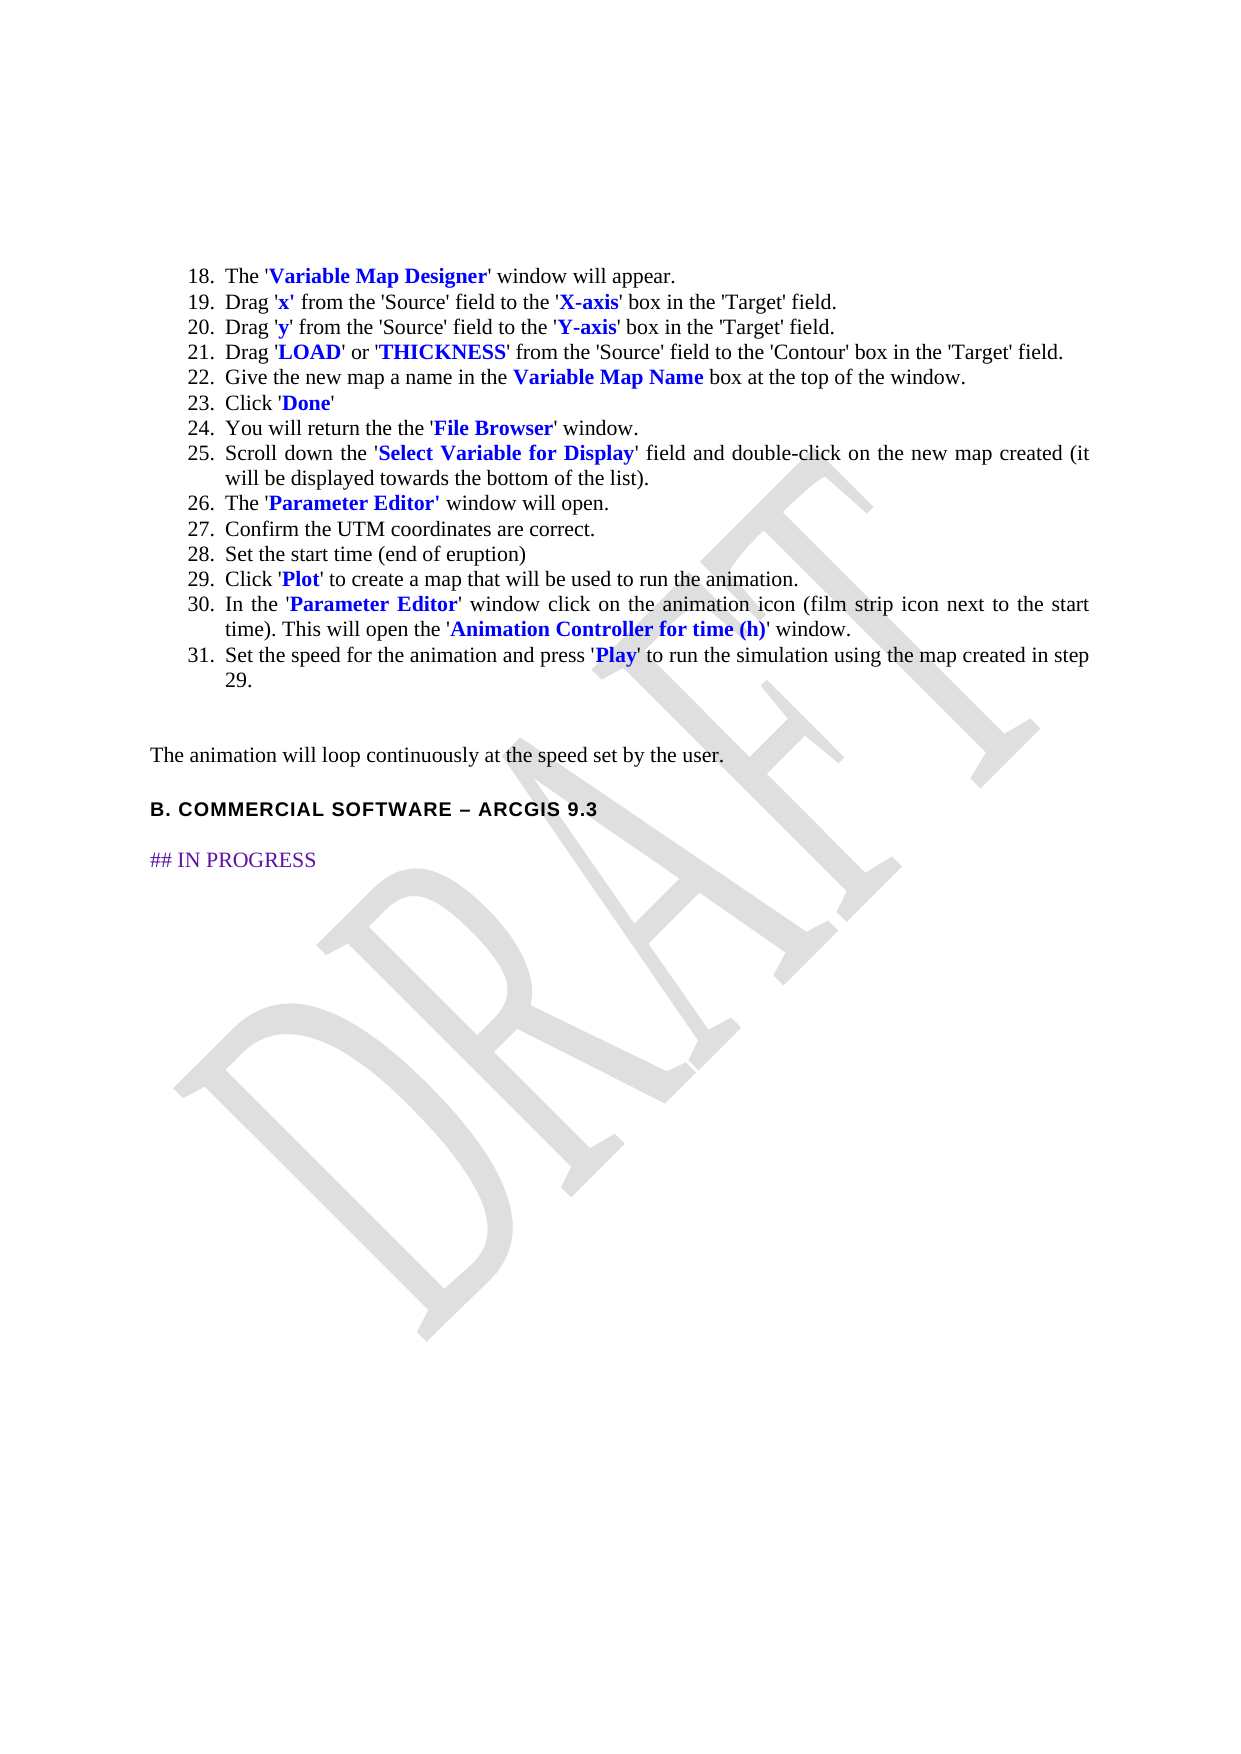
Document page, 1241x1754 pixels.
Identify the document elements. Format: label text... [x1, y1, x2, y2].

list Set the speed for the animation and press 'Play' to run the simulation using the map created in step 29. [914, 642, 1090, 692]
subtitle B. commercial software – Arcgis 9.3 [150, 795, 546, 822]
list Set the start time (end of eruption) [187, 541, 719, 566]
text [841, 847, 1090, 872]
list The 'Parameter Editor' window will open. [187, 490, 770, 516]
list You will return the the 'File Browser' window. [187, 415, 1090, 440]
list [734, 541, 798, 566]
list In the 'Parameter Editor' window click on the animation icon (film strip icon next to the start time). This will open the 'Animation Controller for time (h)' window. [187, 591, 669, 642]
list Click 'Plot' to create a map that will be used to run the animation. [838, 566, 1090, 591]
subtitle B. commercial software – Arcgis 9.3 [789, 795, 1090, 822]
list [813, 541, 1090, 566]
list The 'Variable Map Designer' window will appear. [187, 263, 1090, 289]
text [582, 847, 668, 872]
subtitle B. commercial software – Arcgis 9.3 [546, 795, 595, 822]
list Set the speed for the animation and press 'Play' to run the simulation using the map created in step 29. [187, 642, 646, 692]
text [684, 847, 826, 872]
list Click 'Plot' to create a map that will be used to run the animation. [730, 566, 823, 591]
list [784, 490, 1090, 516]
list Scroll down the 'Select Variable for Display' field and double-click on the new map created (it will be displayed towards the bottom of the list). [187, 440, 1090, 490]
list The animation will loop continuously at the speed set by the user. [529, 742, 722, 768]
list The animation will loop continuously at the speed set by the user. [774, 742, 985, 768]
list Click 'Plot' to create a map that will be used to run the animation. [187, 566, 728, 591]
text ## IN PROGRESS [150, 847, 581, 872]
list Drag 'x' from the 'Source' field to the 'X-axis' box in the 'Target' field. [187, 289, 1090, 314]
subtitle B. commercial software – Arcgis 9.3 [607, 795, 776, 822]
list The animation will loop continuously at the speed set by the user. [150, 742, 514, 768]
list The animation will loop continuously at the speed set by the user. [1002, 742, 1090, 768]
list Confirm the UTM coordinates are correct. [187, 516, 744, 541]
list Give the new map a name in the Variable Map Name box at the top of the window. [187, 364, 1090, 389]
list [788, 516, 1090, 541]
list In the 'Parameter Editor' window click on the animation icon (film strip icon next to the start time). This will open the 'Animation Controller for time (h)' window. [655, 591, 874, 642]
list Set the speed for the animation and press 'Play' to run the simulation using the map created in step 29. [645, 642, 924, 692]
list Click 'Done' [187, 389, 1090, 415]
list Drag 'y' from the 'Source' field to the 'Y-axis' box in the 'Target' field. [187, 314, 1090, 339]
list In the 'Parameter Editor' window click on the animation icon (film strip icon next to the start time). This will open the 'Animation Controller for time (h)' window. [863, 591, 1090, 642]
list Drag 'LOAD' or 'THICKNESS' from the 'Source' field to the 'Contour' box in the 'Target' field. [187, 339, 1090, 364]
